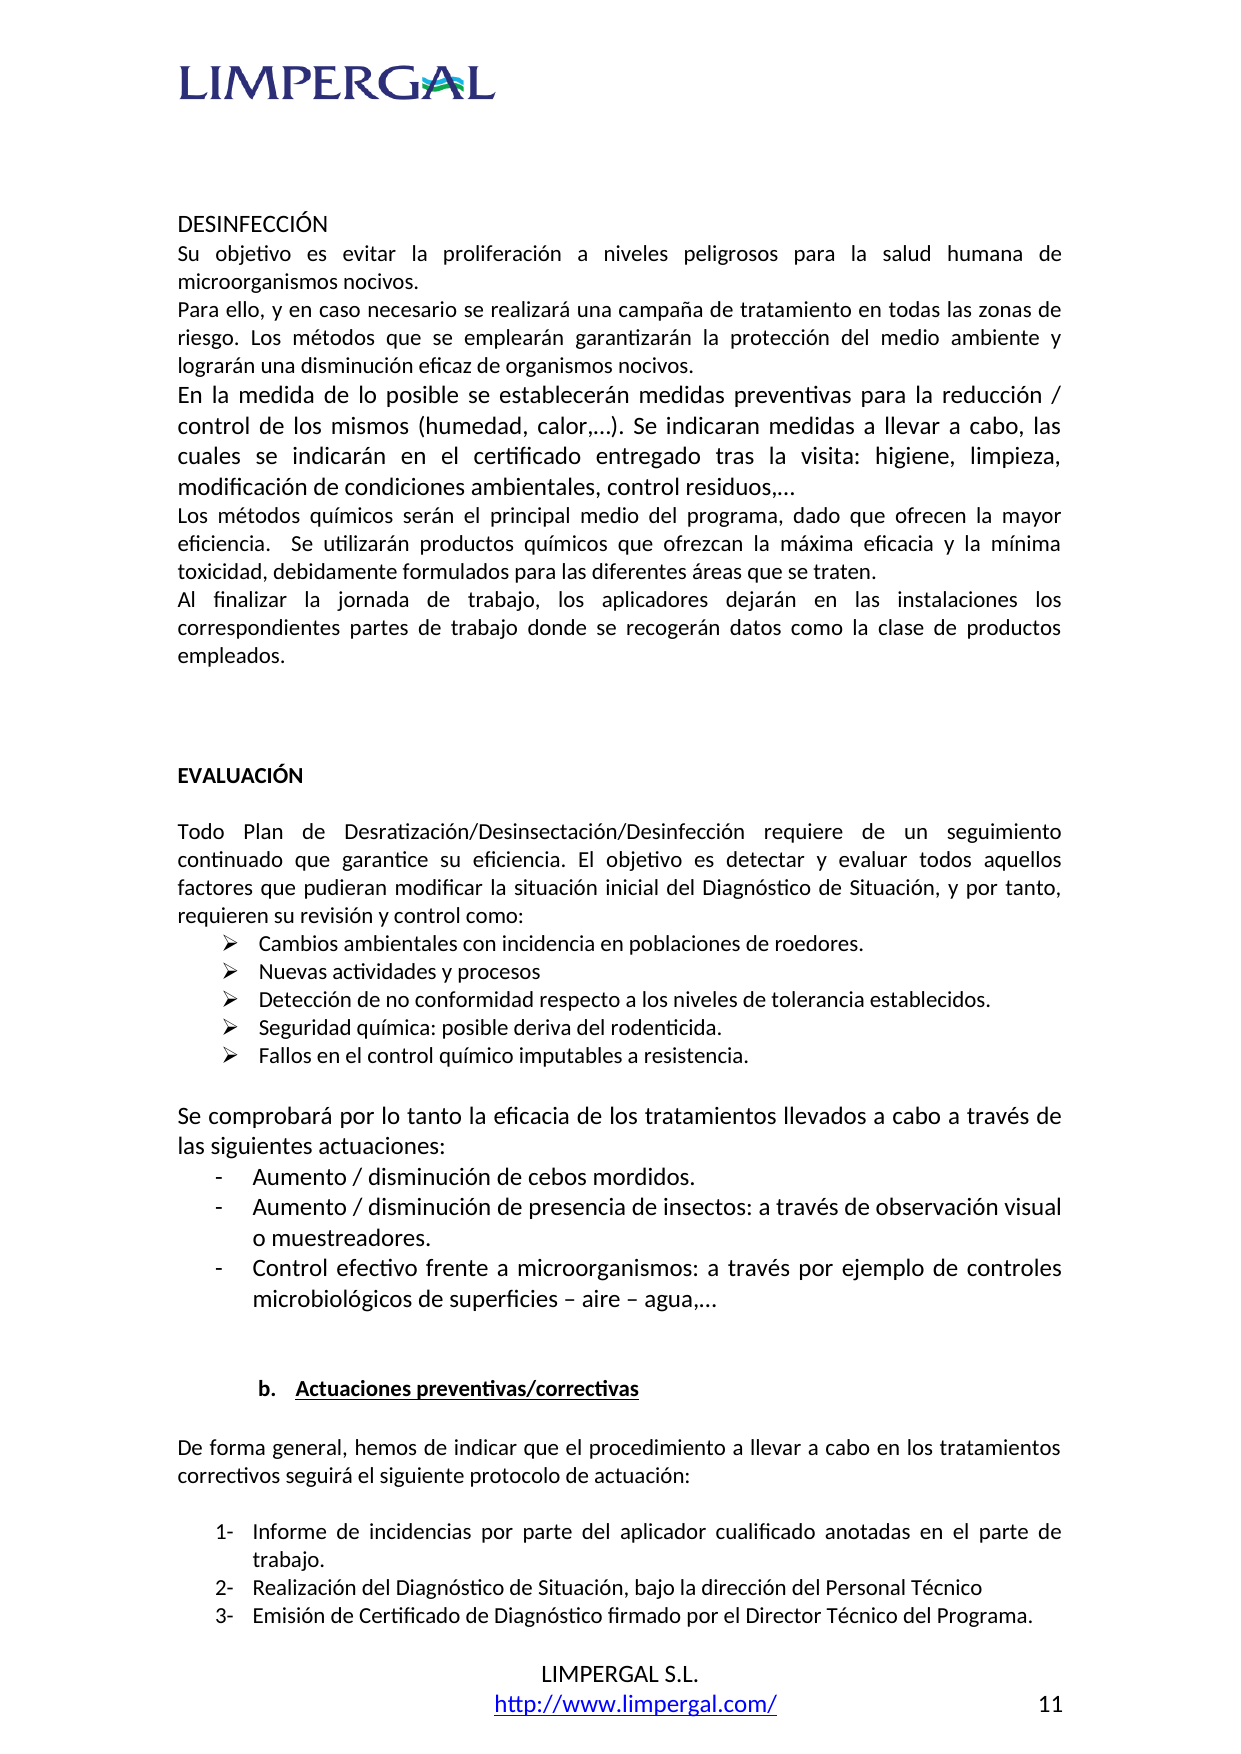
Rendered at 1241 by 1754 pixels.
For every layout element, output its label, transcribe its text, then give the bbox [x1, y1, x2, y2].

text Los métodos químicos serán el principal medio del programa, dado que ofrecen la mayor eficiencia. Se utilizarán productos químicos que ofrezcan la máxima eficacia y la mínima toxicidad, debidamente formulados para las diferentes áreas que se traten. [177, 501, 1063, 585]
list Aumento / disminución de presencia de insectos: a través de observación visual o muestreadores. [215, 1191, 1063, 1252]
text EVALUACIÓN [177, 761, 1063, 789]
text De forma general, hemos de indicar que el procedimiento a llevar a cabo en los tratamientos correctivos seguirá el siguiente protocolo de actuación: [177, 1433, 1063, 1489]
list Control efectivo frente a microorganismos: a través por ejemplo de controles microbiológicos de superficies – aire – agua,… [215, 1252, 1063, 1313]
list Seguridad química: posible deriva del rodenticida. [221, 1013, 1063, 1041]
list Nuevas actividades y procesos [221, 957, 1063, 985]
list Cambios ambientales con incidencia en poblaciones de roedores. [221, 929, 1063, 957]
text Su objetivo es evitar la proliferación a niveles peligrosos para la salud humana de microorganismos nocivos. [177, 239, 1063, 295]
text Al finalizar la jornada de trabajo, los aplicadores dejarán en las instalaciones los correspondientes partes de trabajo donde se recogerán datos como la clase de productos empleados. [177, 585, 1063, 669]
text En la medida de lo posible se establecerán medidas preventivas para la reducción / control de los mismos (humedad, calor,…). Se indicaran medidas a llevar a cabo, las cuales se indicarán en el certificado entregado tras la visita: higiene, limpieza, modificación de condiciones ambientales, control residuos,… [177, 379, 1063, 501]
subtitle Actuaciones preventivas/correctivas [258, 1374, 1063, 1402]
list Fallos en el control químico imputables a resistencia. [221, 1041, 1063, 1069]
text Todo Plan de Desratización/Desinsectación/Desinfección requiere de un seguimiento continuado que garantice su eficiencia. El objetivo es detectar y evaluar todos aquellos factores que pudieran modificar la situación inicial del Diagnóstico de Situación, y por tanto, requieren su revisión y control como: [177, 817, 1063, 929]
list Realización del Diagnóstico de Situación, bajo la dirección del Personal Técnico [215, 1573, 1063, 1601]
list Aumento / disminución de cebos mordidos. [215, 1161, 1063, 1191]
picture [177, 44, 498, 103]
list Detección de no conformidad respecto a los niveles de tolerancia establecidos. [221, 985, 1063, 1013]
text Para ello, y en caso necesario se realizará una campaña de tratamiento en todas las zonas de riesgo. Los métodos que se emplearán garantizarán la protección del medio ambiente y lograrán una disminución eficaz de organismos nocivos. [177, 295, 1063, 379]
text Se comprobará por lo tanto la eficacia de los tratamientos llevados a cabo a través de las siguientes actuaciones: [177, 1100, 1063, 1161]
list Emisión de Certificado de Diagnóstico firmado por el Director Técnico del Programa. [215, 1601, 1063, 1629]
list Informe de incidencias por parte del aplicador cualificado anotadas en el parte de trabajo. [215, 1517, 1063, 1573]
text DESINFECCIÓN [177, 209, 1063, 239]
